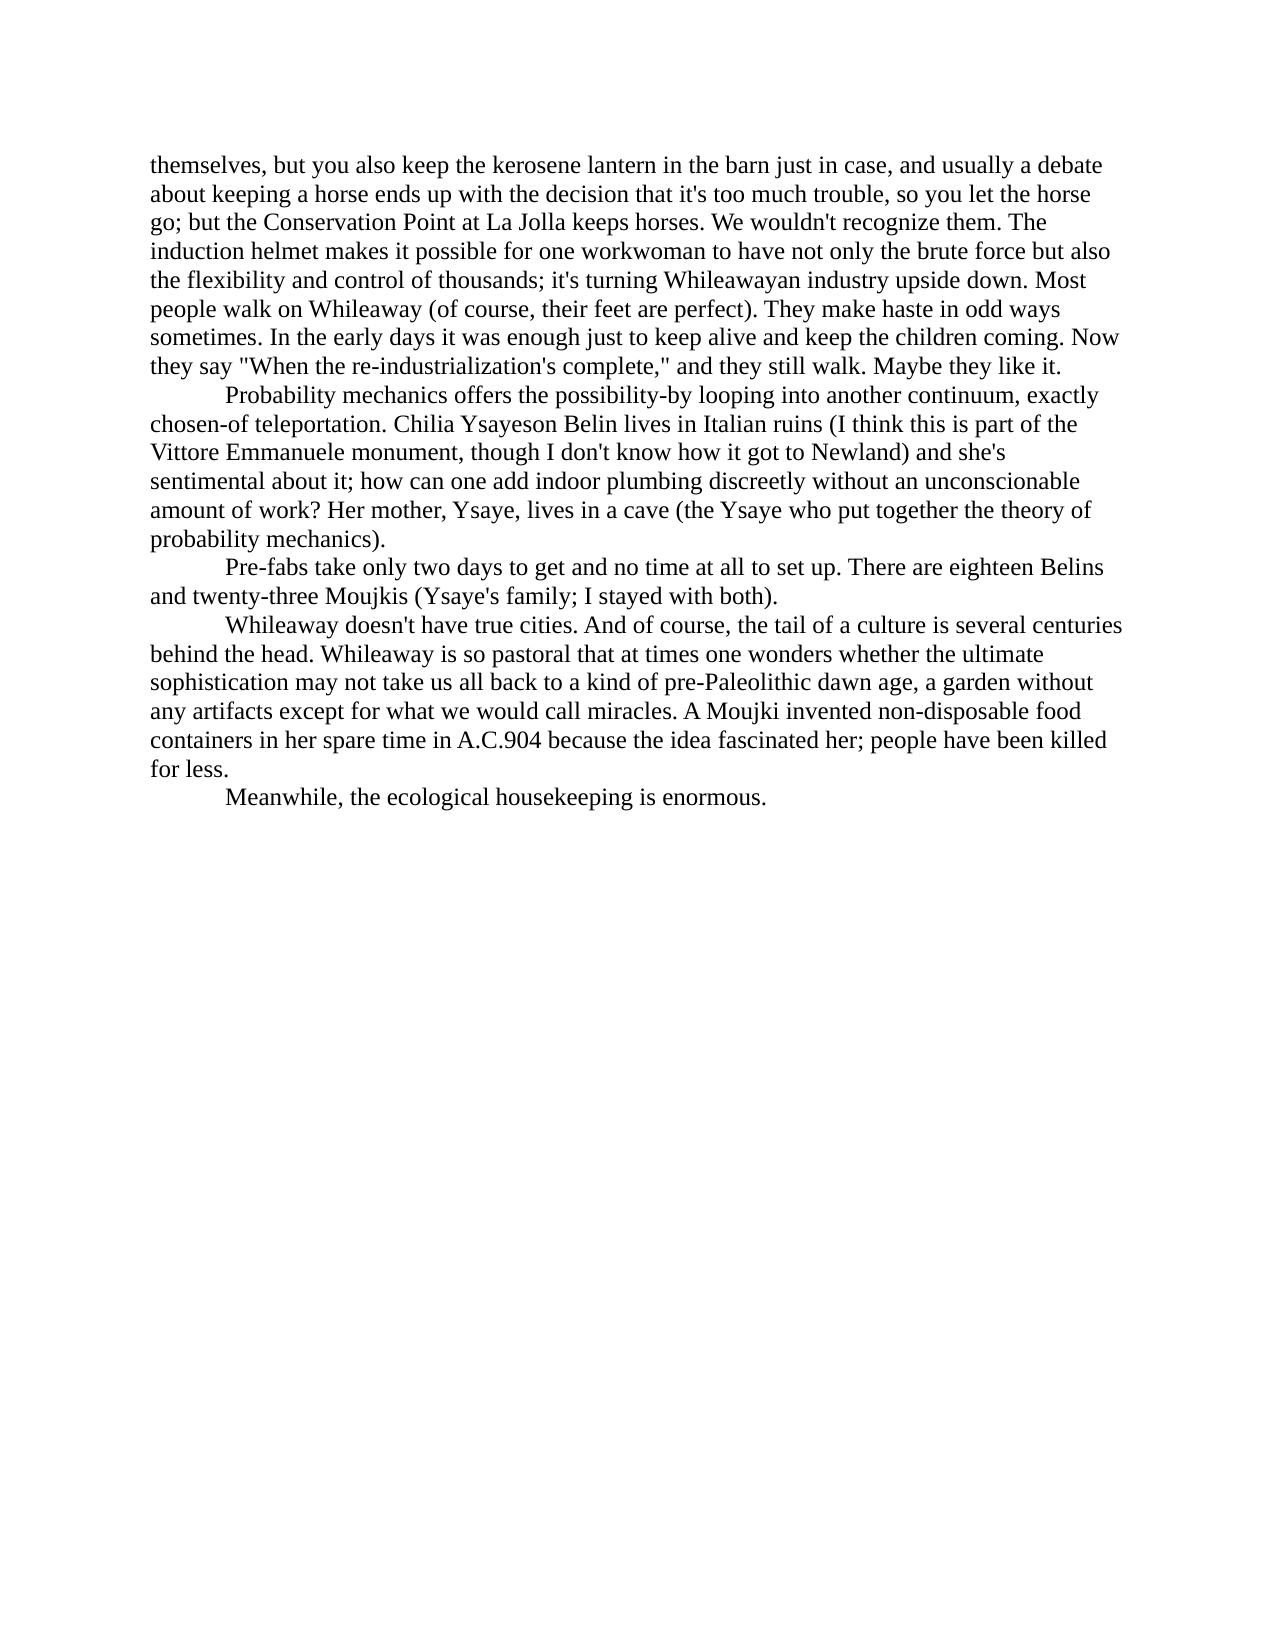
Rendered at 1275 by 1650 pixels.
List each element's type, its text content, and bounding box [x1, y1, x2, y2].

text themselves, but you also keep the kerosene lantern in the barn just in case, and usually a debate about keeping a horse ends up with the decision that it's too much trouble, so you let the horse go; but the Conservation Point at La Jolla keeps horses. We wouldn't recognize them. The induction helmet makes it possible for one workwoman to have not only the brute force but also the flexibility and control of thousands; it's turning Whileawayan industry upside down. Most people walk on Whileaway (of course, their feet are perfect). They make haste in odd ways sometimes. In the early days it was enough just to keep alive and keep the children coming. Now they say "When the re-industrialization's complete," and they still walk. Maybe they like it. [150, 150, 1125, 380]
text Meanwhile, the ecological housekeeping is enormous. [150, 782, 1125, 811]
text Pre-fabs take only two days to get and no time at all to set up. There are eighteen Belins and twenty-three Moujkis (Ysaye's family; I stayed with both). [150, 552, 1125, 610]
text Whileaway doesn't have true cities. And of course, the tail of a culture is several centuries behind the head. Whileaway is so pastoral that at times one wonders whether the ultimate sophistication may not take us all back to a kind of pre-Paleolithic dawn age, a garden without any artifacts except for what we would call miracles. A Moujki invented non-disposable food containers in her spare time in A.C.904 because the idea fascinated her; people have been killed for less. [150, 610, 1125, 782]
text Probability mechanics offers the possibility-by looping into another continuum, exactly chosen-of teleportation. Chilia Ysayeson Belin lives in Italian ruins (I think this is part of the Vittore Emmanuele monument, though I don't know how it got to Newland) and she's sentimental about it; how can one add indoor plumbing discreetly without an unconscionable amount of work? Her mother, Ysaye, lives in a cave (the Ysaye who put together the theory of probability mechanics). [150, 380, 1125, 552]
